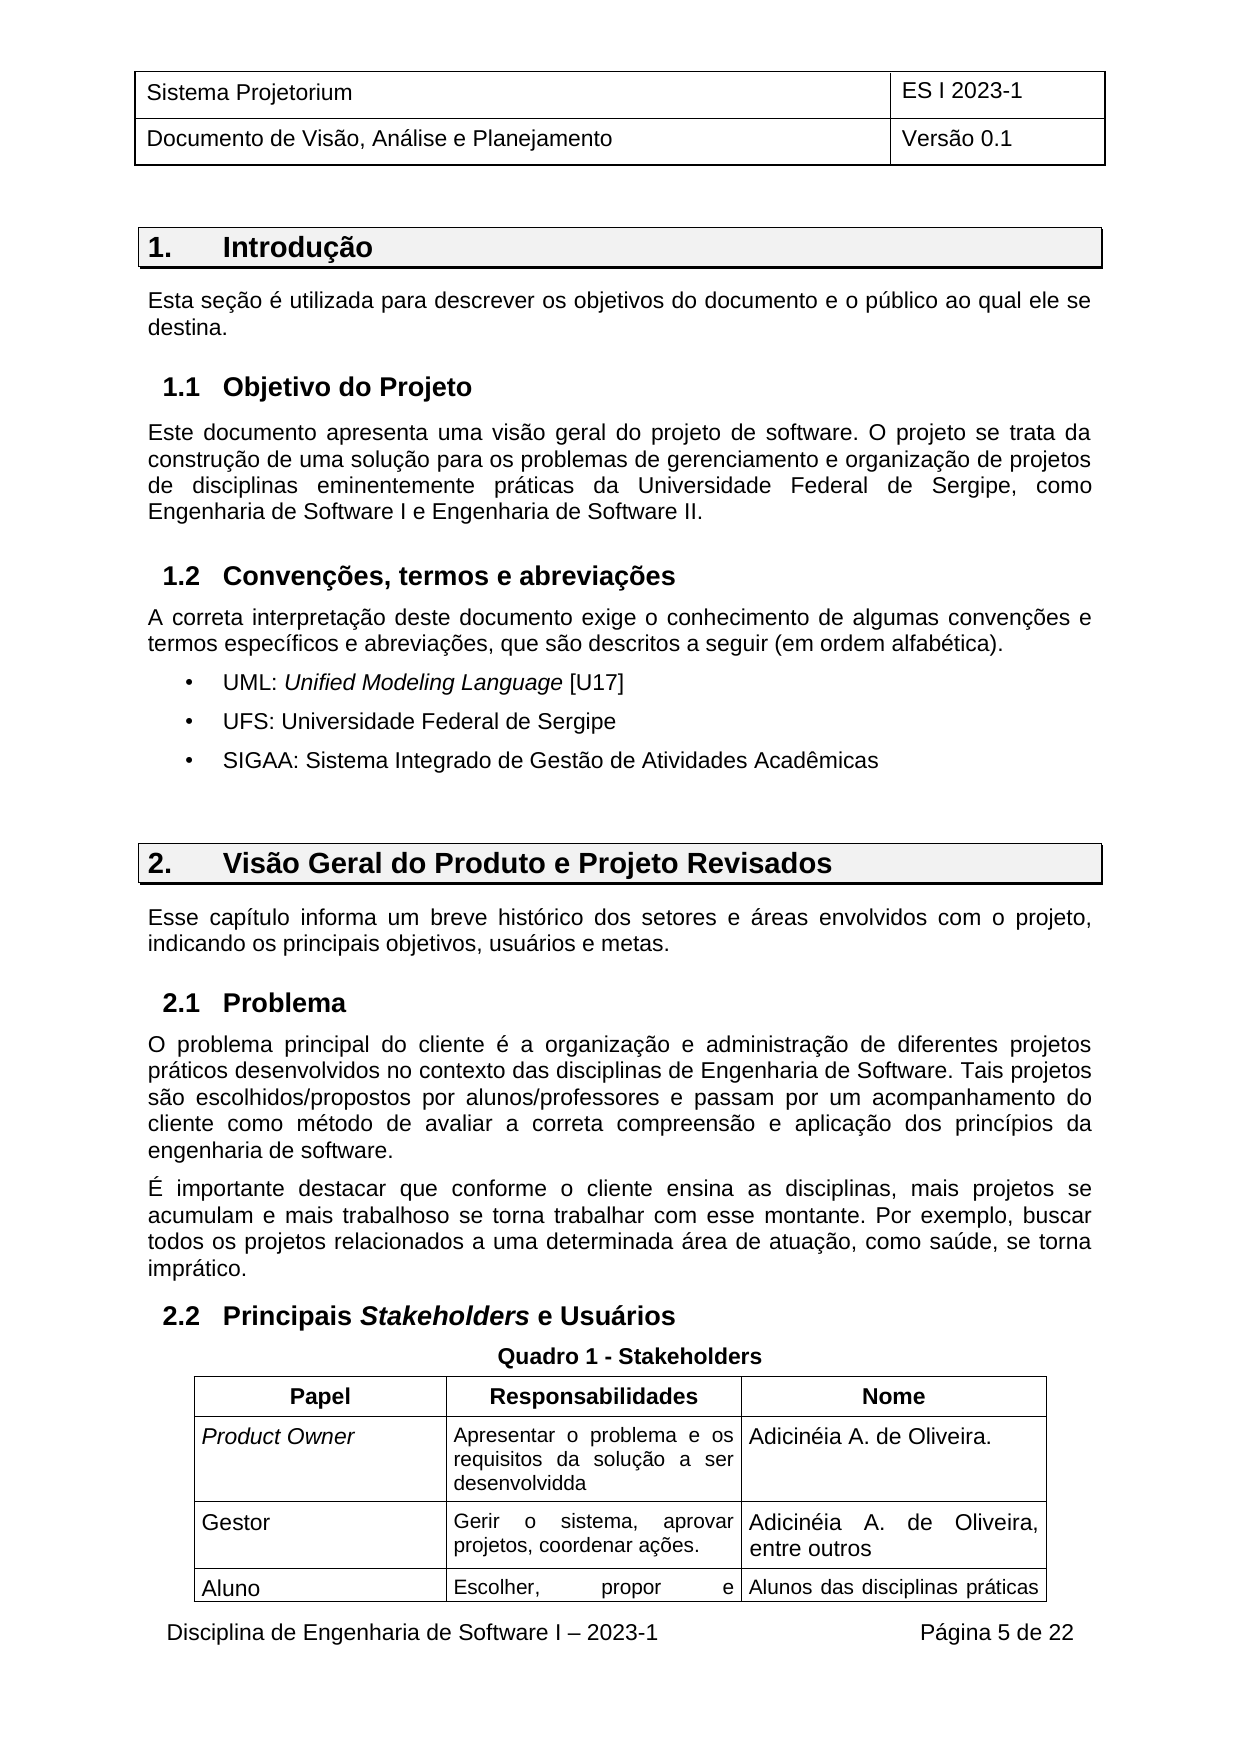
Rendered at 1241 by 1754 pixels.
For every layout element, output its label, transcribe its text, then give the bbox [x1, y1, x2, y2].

subtitle Principais Stakeholders e Usuários [162, 1299, 1092, 1331]
subtitle Introdução [139, 228, 1101, 266]
table_header Nome [742, 1377, 1046, 1416]
table_cell Adicinéia A. de Oliveira, entre outros [742, 1502, 1046, 1567]
table_header Responsabilidades [447, 1377, 741, 1416]
table_cell Apresentar o problema e os requisitos da solução a ser desenvolvidda [447, 1417, 741, 1501]
table_cell Alunos das disciplinas práticas [742, 1569, 1046, 1601]
text Quadro 1 - Stakeholders [148, 1343, 1112, 1370]
text Esta seção é utilizada para descrever os objetivos do documento e o público ao qual ele se destina. [148, 287, 1092, 340]
text Esse capítulo informa um breve histórico dos setores e áreas envolvidos com o projeto, indicando os principais objetivos, usuários e metas. [148, 903, 1092, 956]
table_cell Adicinéia A. de Oliveira. [742, 1417, 1046, 1501]
table_cell Escolher, propor e [447, 1569, 741, 1601]
table_cell Gerir o sistema, aprovar projetos, coordenar ações. [447, 1502, 741, 1567]
table_cell Aluno [195, 1569, 446, 1601]
list UML: Unified Modeling Language [U17] [185, 669, 1092, 695]
text A correta interpretação deste documento exige o conhecimento de algumas convenções e termos específicos e abreviações, que são descritos a seguir (em ordem alfabética). [148, 604, 1092, 657]
table_header Papel [195, 1377, 446, 1416]
table_cell Product Owner [195, 1417, 446, 1501]
subtitle Objetivo do Projeto [162, 371, 1092, 403]
list UFS: Universidade Federal de Sergipe [185, 708, 1092, 734]
subtitle Visão Geral do Produto e Projeto Revisados [139, 844, 1101, 882]
text Este documento apresenta uma visão geral do projeto de software. O projeto se trata da construção de uma solução para os problemas de gerenciamento e organização de projetos de disciplinas eminentemente práticas da Universidade Federal de Sergipe, como Engenharia de Software I e Engenharia de Software II. [148, 419, 1092, 525]
table_cell Gestor [195, 1502, 446, 1567]
text O problema principal do cliente é a organização e administração de diferentes projetos práticos desenvolvidos no contexto das disciplinas de Engenharia de Software. Tais projetos são escolhidos/propostos por alunos/professores e passam por um acompanhamento do cliente como método de avaliar a correta compreensão e aplicação dos princípios da engenharia de software. [148, 1031, 1092, 1163]
subtitle Problema [162, 987, 1092, 1019]
list SIGAA: Sistema Integrado de Gestão de Atividades Acadêmicas [185, 747, 1092, 773]
subtitle Convenções, termos e abreviações [162, 560, 1092, 591]
text É importante destacar que conforme o cliente ensina as disciplinas, mais projetos se acumulam e mais trabalhoso se torna trabalhar com esse montante. Por exemplo, buscar todos os projetos relacionados a uma determinada área de atuação, como saúde, se torna imprático. [148, 1175, 1092, 1281]
